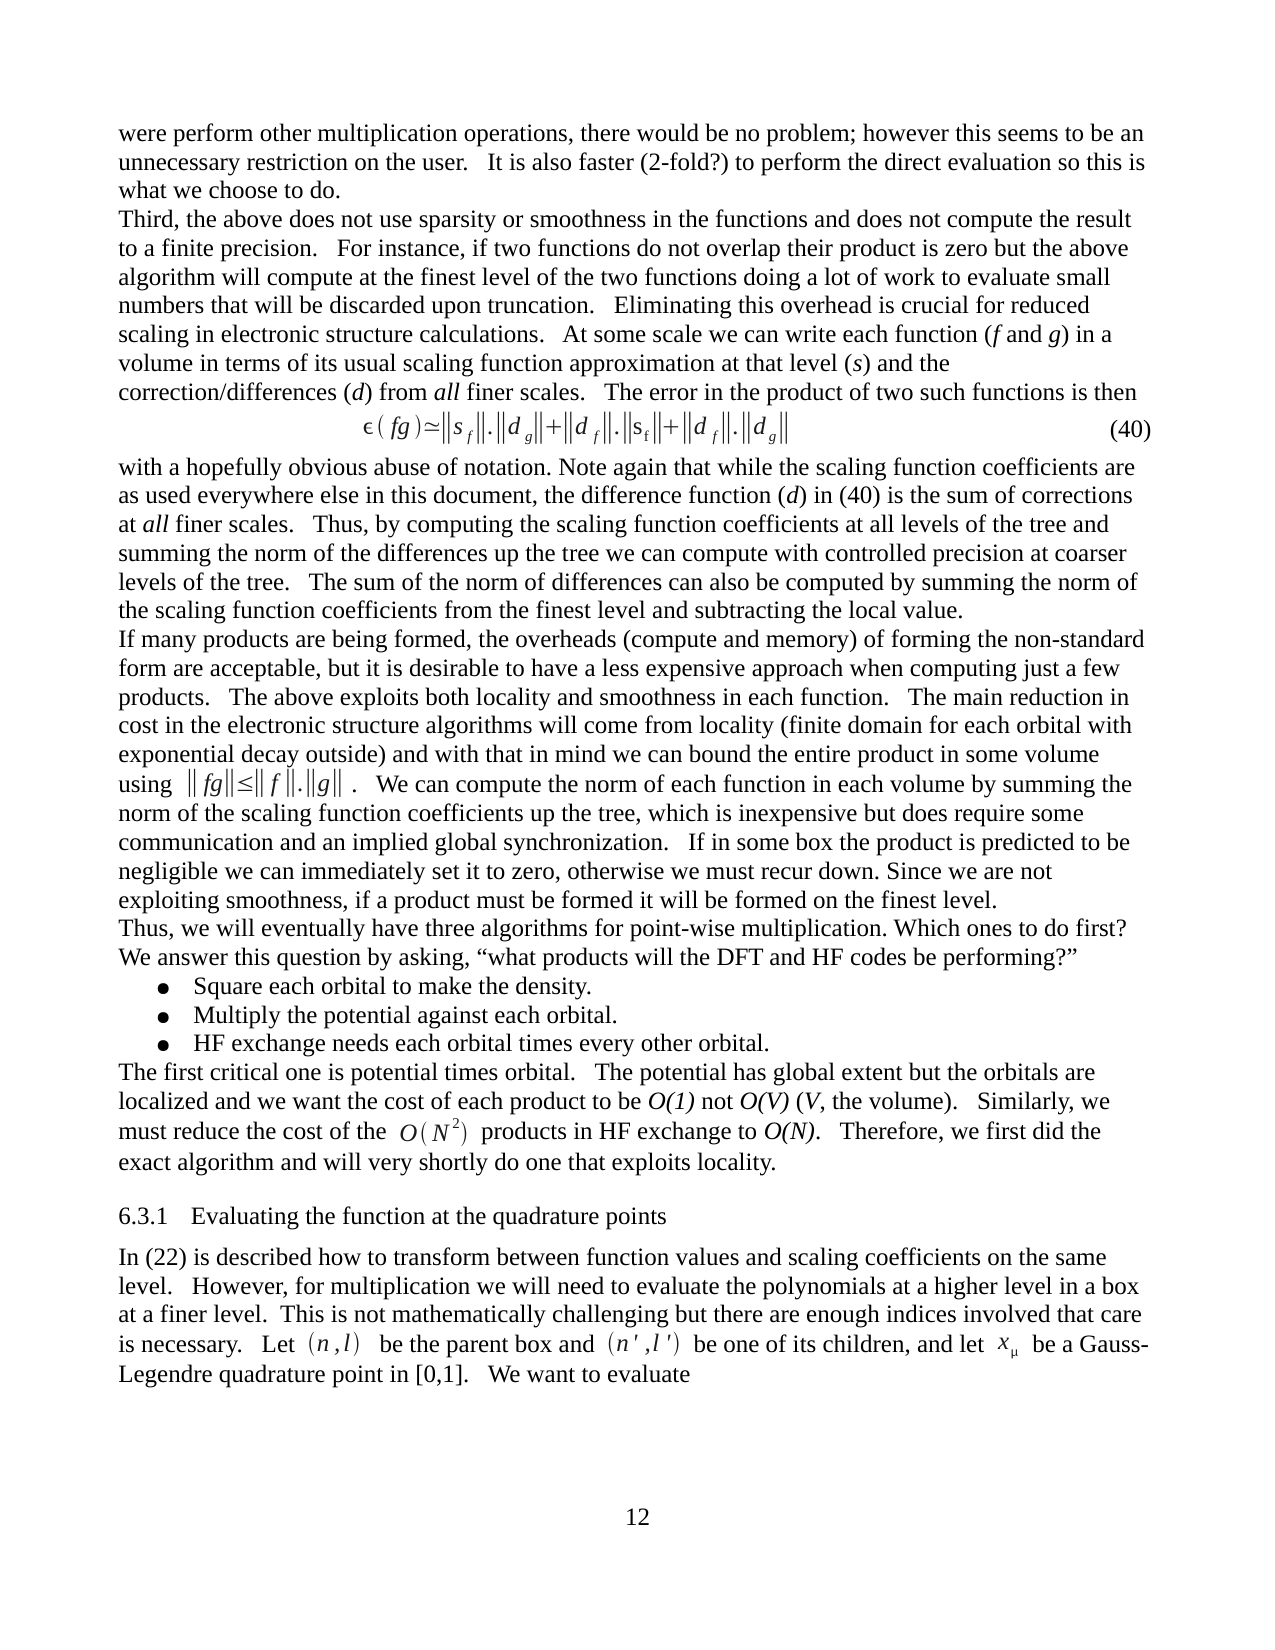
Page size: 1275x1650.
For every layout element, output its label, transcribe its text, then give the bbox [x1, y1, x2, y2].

subtitle Evaluating the function at the quadrature points [118, 1201, 1157, 1229]
text were perform other multiplication operations, there would be no problem; however this seems to be an unnecessary restriction on the user. It is also faster (2-fold?) to perform the direct evaluation so this is what we choose to do. [118, 118, 1157, 204]
list Multiply the potential against each orbital. [156, 1000, 1157, 1028]
list HF exchange needs each orbital times every other orbital. [156, 1028, 1157, 1057]
text with a hopefully obvious abuse of notation. Note again that while the scaling function coefficients are as used everywhere else in this document, the difference function (d) in (40) is the sum of corrections at all finer scales. Thus, by computing the scaling function coefficients at all levels of the tree and summing the norm of the differences up the tree we can compute with controlled precision at coarser levels of the tree. The sum of the norm of differences can also be computed by summing the norm of the scaling function coefficients from the finest level and subtracting the local value. [118, 452, 1157, 624]
text In (22) is described how to transform between function values and scaling coefficients on the same level. However, for multiplication we will need to evaluate the polynomials at a higher level in a box at a finer level. This is not mathematically challenging but there are enough indices involved that care is necessary. Let be the parent box and be one of its children, and let be a Gauss-Legendre quadrature point in [0,1]. We want to evaluate [118, 1242, 1157, 1388]
text Thus, we will eventually have three algorithms for point-wise multiplication. Which ones to do first? We answer this question by asking, “what products will the DFT and HF codes be performing?” [118, 913, 1157, 971]
table_header (40) [1041, 406, 1157, 452]
table_header [118, 406, 1041, 452]
list Square each orbital to make the density. [156, 971, 1157, 1000]
text The first critical one is potential times orbital. The potential has global extent but the orbitals are localized and we want the cost of each product to be O(1) not O(V) (V, the volume). Similarly, we must reduce the cost of the products in HF exchange to O(N). Therefore, we first did the exact algorithm and will very shortly do one that exploits locality. [118, 1057, 1157, 1176]
text If many products are being formed, the overheads (compute and memory) of forming the non-standard form are acceptable, but it is desirable to have a less expensive approach when computing just a few products. The above exploits both locality and smoothness in each function. The main reduction in cost in the electronic structure algorithms will come from locality (finite domain for each orbital with exponential decay outside) and with that in mind we can bound the entire product in some volume using . We can compute the norm of each function in each volume by summing the norm of the scaling function coefficients up the tree, which is inexpensive but does require some communication and an implied global synchronization. If in some box the product is predicted to be negligible we can immediately set it to zero, otherwise we must recur down. Since we are not exploiting smoothness, if a product must be formed it will be formed on the finest level. [118, 624, 1157, 913]
text Third, the above does not use sparsity or smoothness in the functions and does not compute the result to a finite precision. For instance, if two functions do not overlap their product is zero but the above algorithm will compute at the finest level of the two functions doing a lot of work to evaluate small numbers that will be discarded upon truncation. Eliminating this overhead is crucial for reduced scaling in electronic structure calculations. At some scale we can write each function (f and g) in a volume in terms of its usual scaling function approximation at that level (s) and the correction/differences (d) from all finer scales. The error in the product of two such functions is then [118, 204, 1157, 406]
